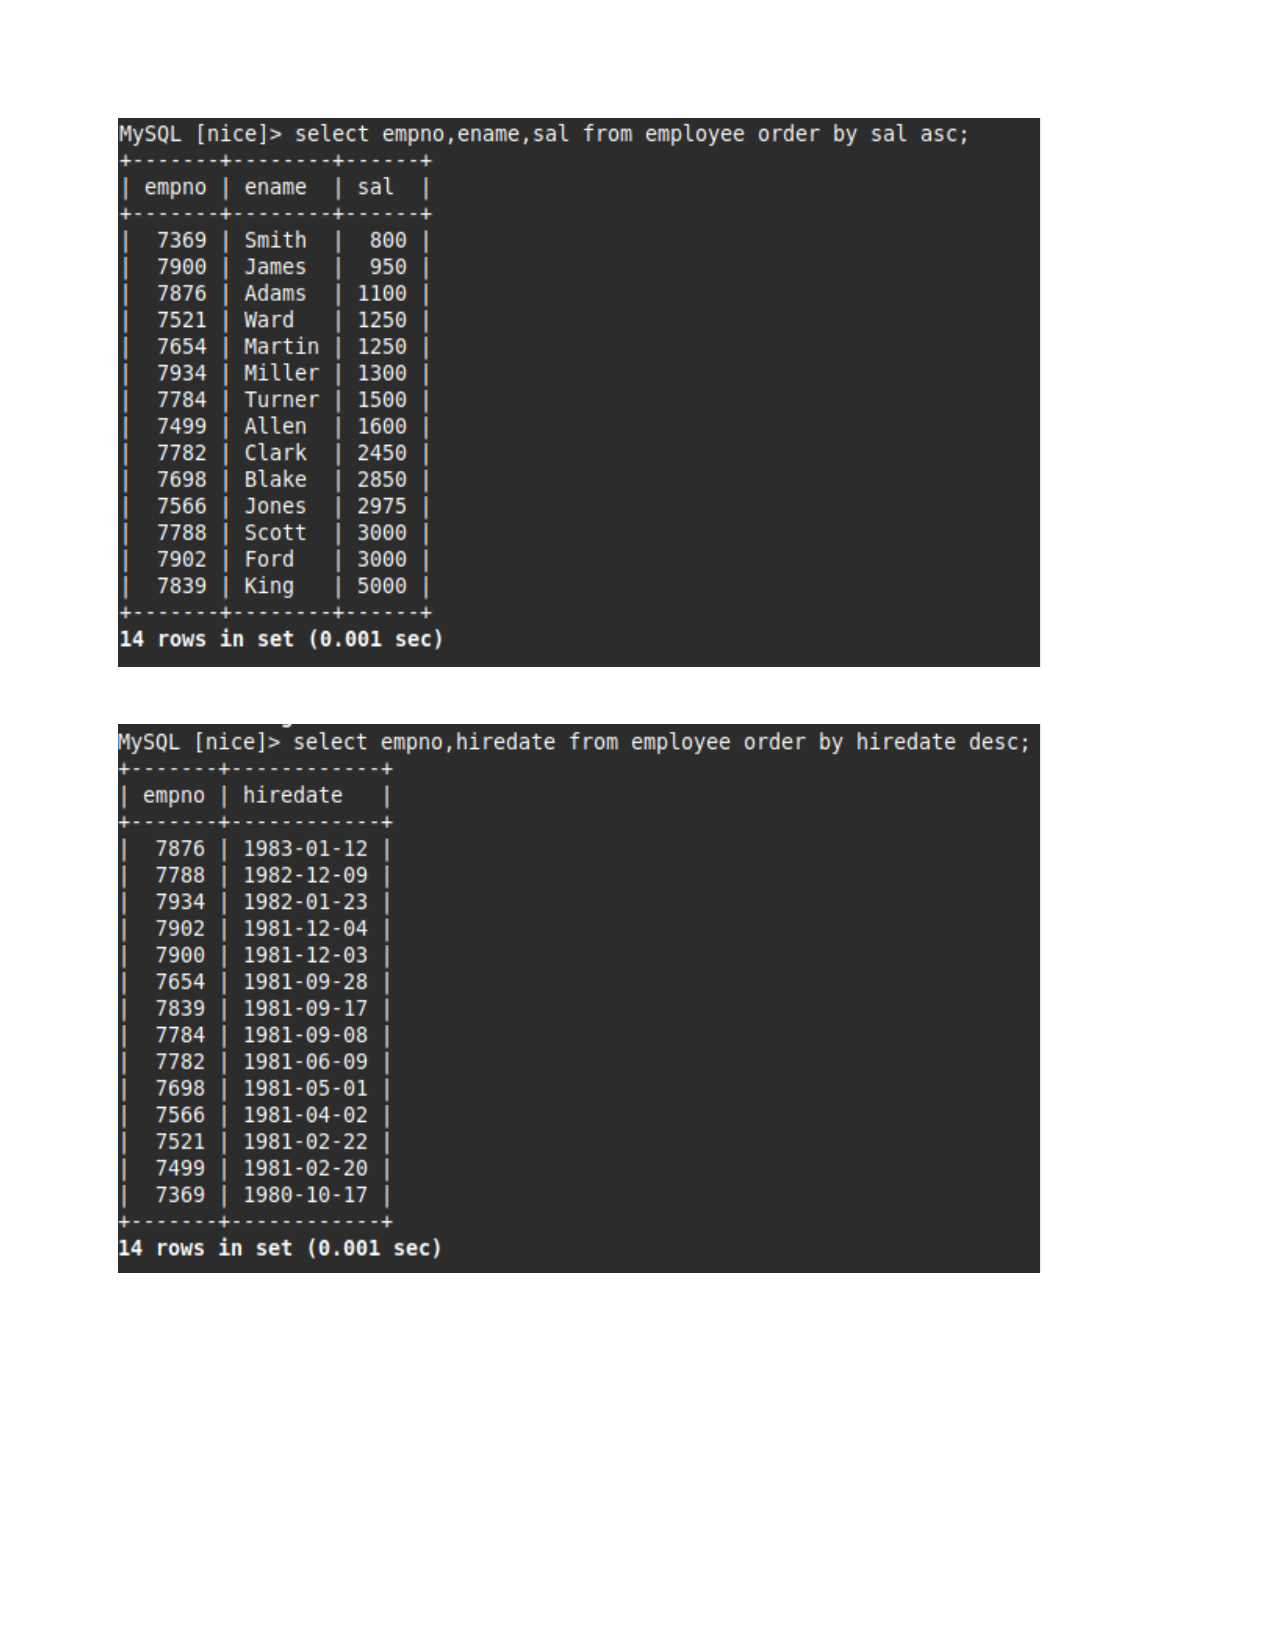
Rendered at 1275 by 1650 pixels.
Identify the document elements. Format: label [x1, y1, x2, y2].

picture [118, 118, 1040, 667]
picture [118, 724, 1040, 1273]
